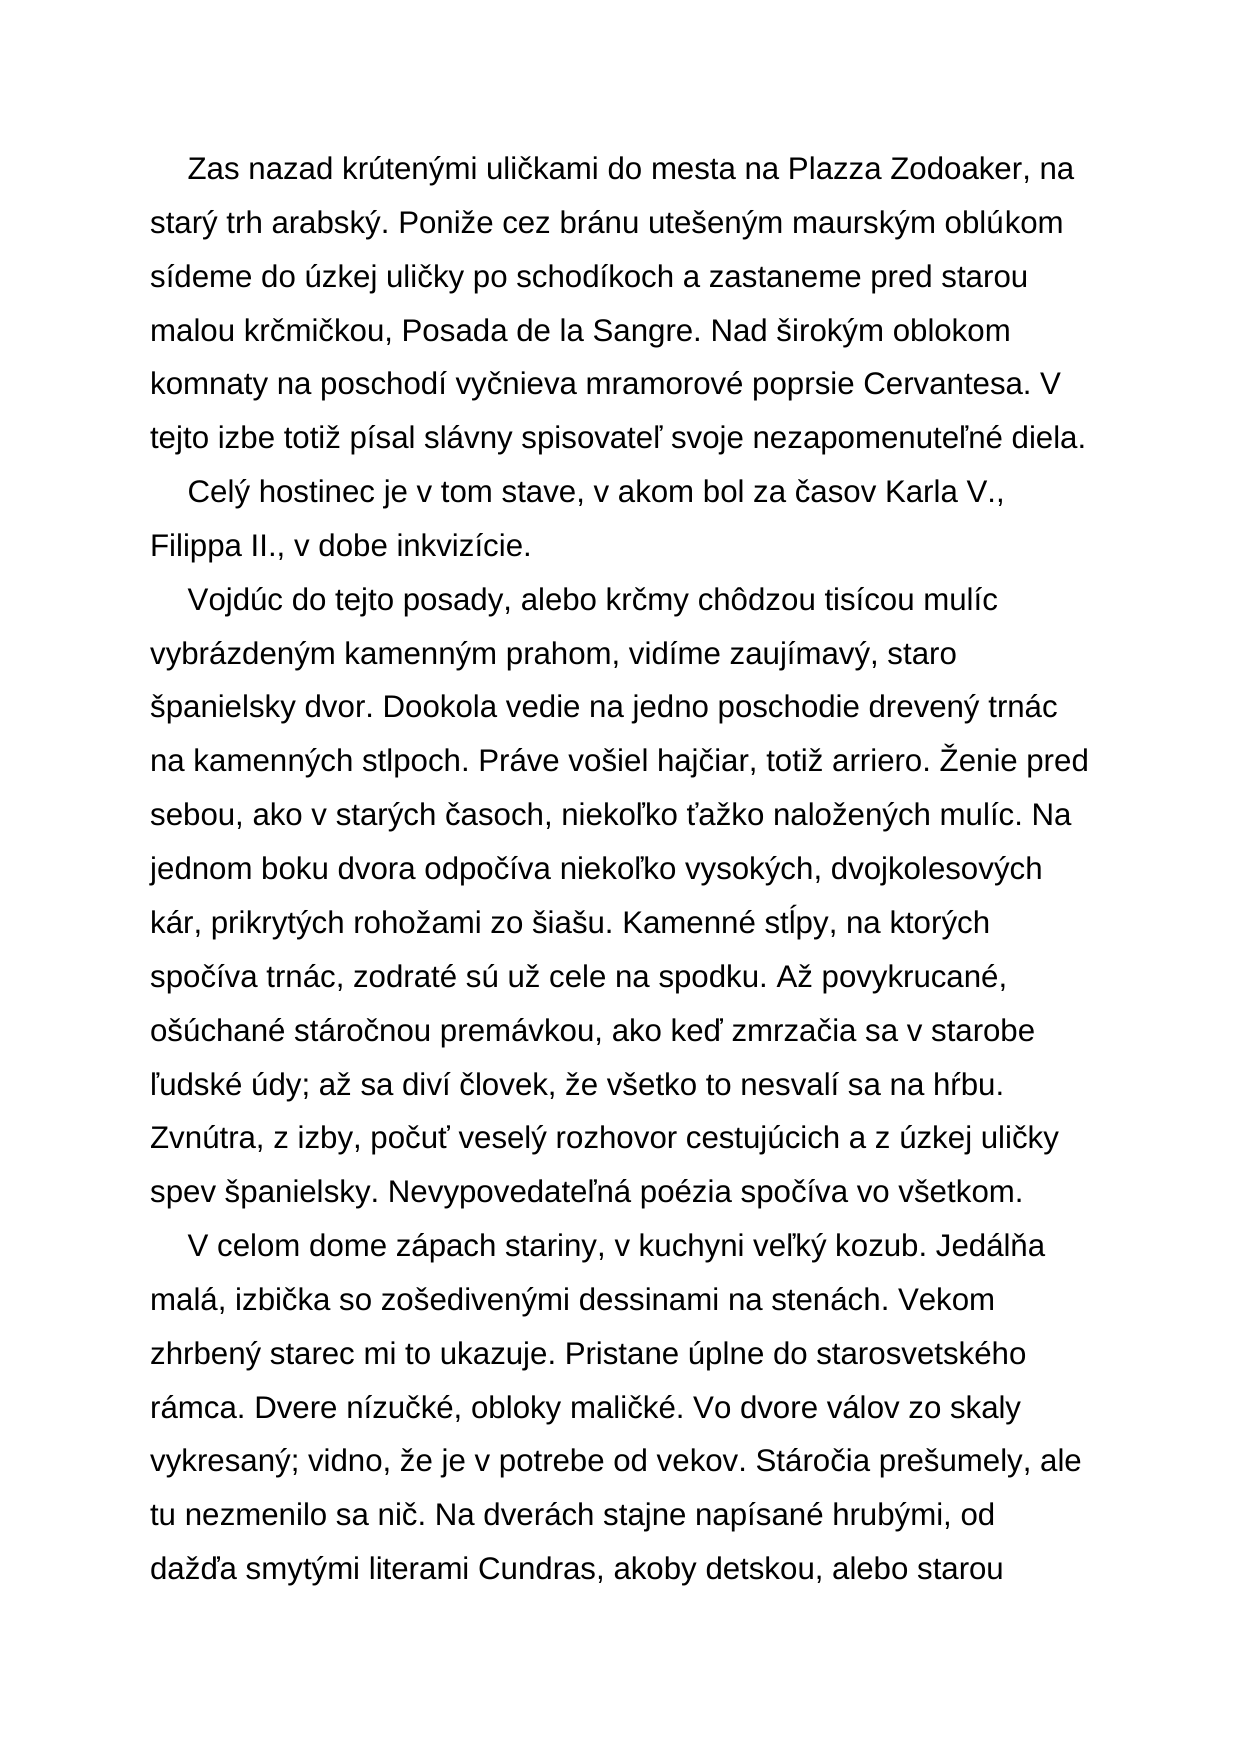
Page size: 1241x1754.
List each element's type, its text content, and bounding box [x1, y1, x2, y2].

text Zas nazad krútenými uličkami do mesta na Plazza Zodoaker, na starý trh arabský. Poniže cez bránu utešeným maurským oblú­kom sídeme do úzkej uličky po schodíkoch a zastaneme pred starou malou krčmičkou, Posada de la Sangre. Nad širokým oblokom komnaty na poschodí vyčnieva mramorové poprsie Cervantesa. V tejto izbe totiž písal slávny spisovateľ svoje nezapomenuteľné diela. [150, 150, 1091, 455]
text Vojdúc do tejto posady, alebo krčmy chôdzou tisícou mulíc vybrázdeným kamenným prahom, vidíme zaujímavý, staro španielsky dvor. Dookola vedie na jedno poschodie drevený trnác na kamen­ných stlpoch. Práve vošiel hajčiar, totiž arriero. Ženie pred sebou, ako v starých časoch, niekoľko ťažko naložených mulíc. Na jednom boku dvora odpočíva niekoľko vysokých, dvojkolesových kár, pri­krytých rohožami zo šiašu. Kamenné stĺpy, na ktorých spočíva trnác, zodraté sú už cele na spodku. Až povykrucané, ošúchané stáročnou premávkou, ako keď zmrzačia sa v starobe ľudské údy; až sa diví človek, že všetko to nesvalí sa na hŕbu. Zvnútra, z izby, počuť veselý rozhovor cestujúcich a z úzkej uličky spev španielsky. Nevypovedateľná poézia spočíva vo všetkom. [150, 581, 1091, 1209]
text V celom dome zápach stariny, v kuchyni veľký kozub. Jedálňa malá, izbička so zošedivenými dessinami na stenách. Vekom zhrbený starec mi to ukazuje. Pristane úplne do starosvetského rámca. Dvere nízučké, obloky maličké. Vo dvore válov zo skaly vykresaný; vidno, že je v potrebe od vekov. Stáročia prešumely, ale tu ne­zmenilo sa nič. Na dverách stajne napísané hrubými, od dažďa smytými literami Cundras, akoby detskou, alebo starou [150, 1227, 1091, 1586]
text Celý hostinec je v tom stave, v akom bol za časov Karla V., Filippa II., v dobe inkvizície. [150, 473, 1091, 563]
